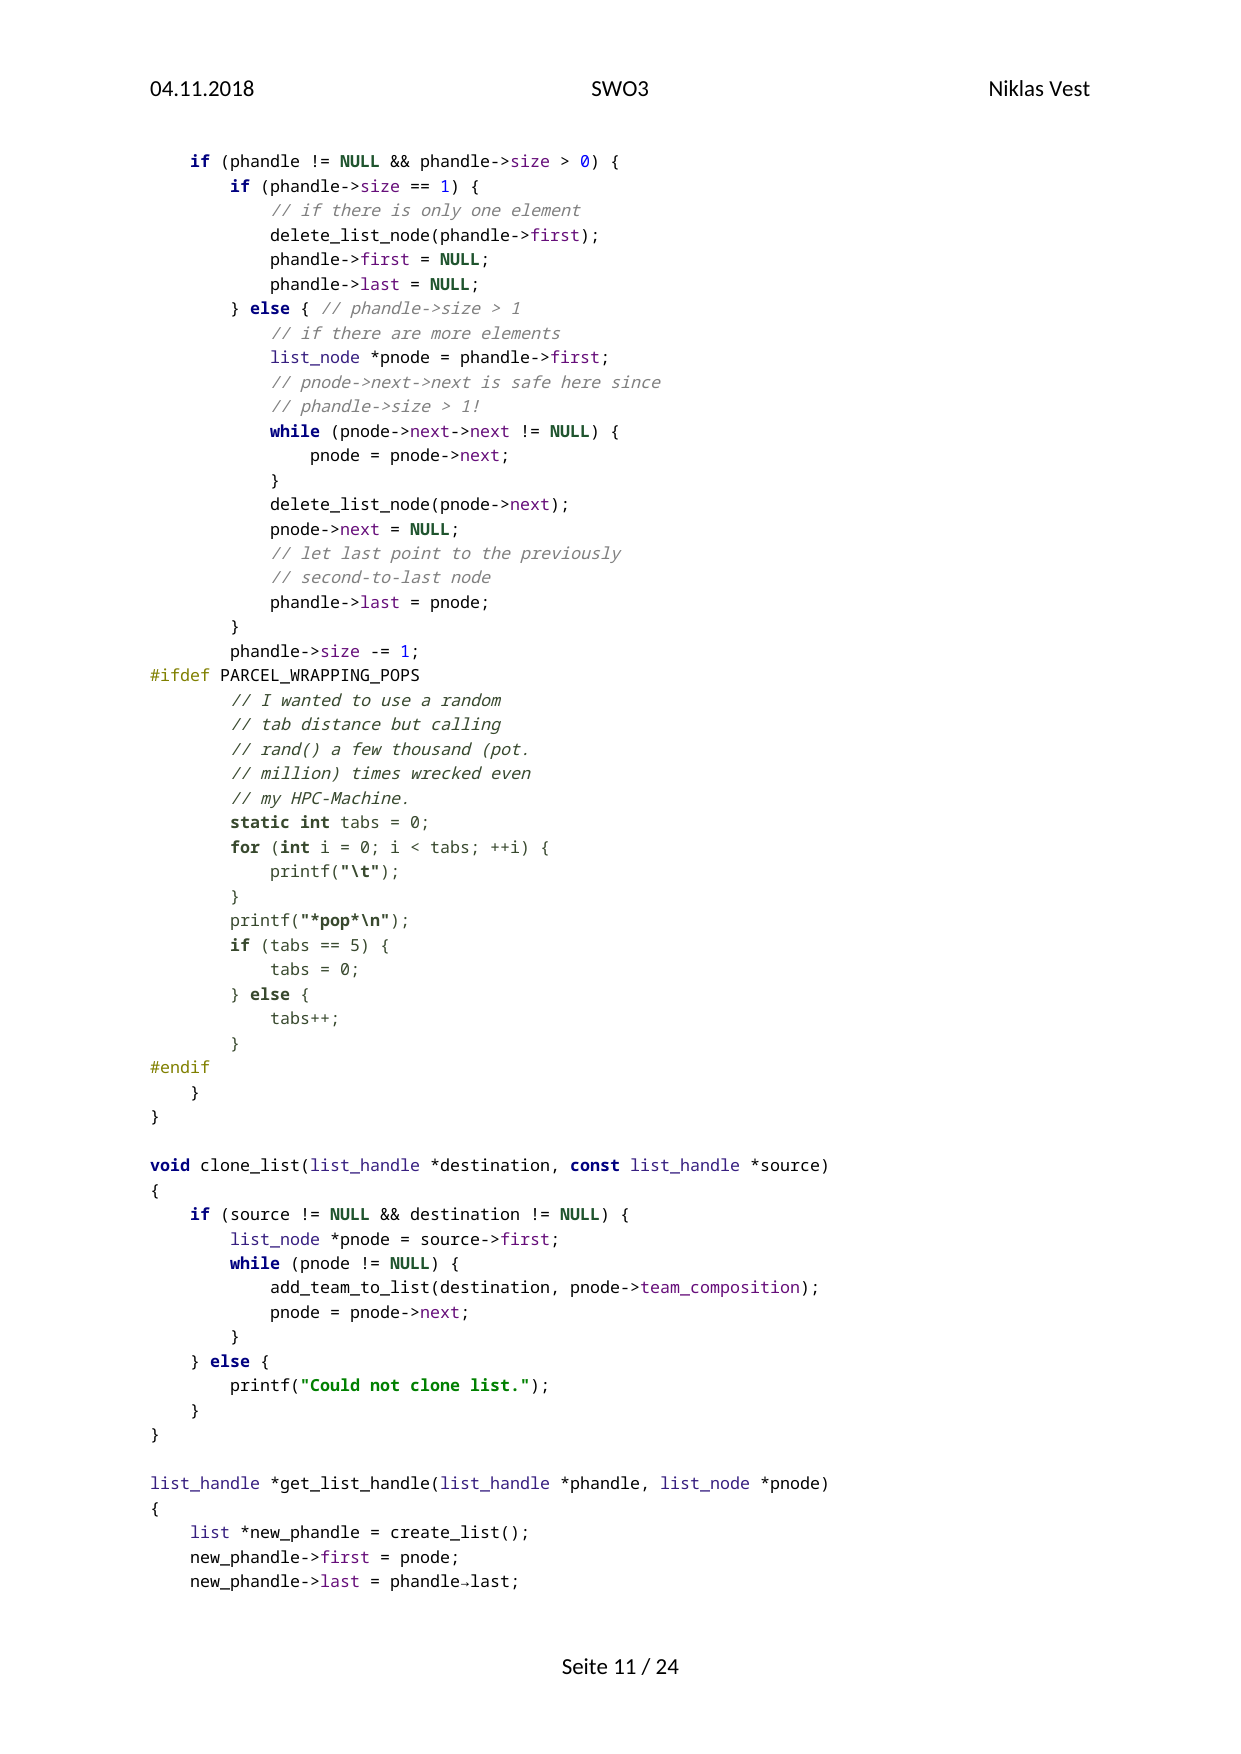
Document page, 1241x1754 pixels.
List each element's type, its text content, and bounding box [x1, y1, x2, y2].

text // pnode->next->next is safe here since [150, 370, 1090, 393]
text tabs++; [150, 1007, 1090, 1029]
text void clone_list(list_handle *destination, const list_handle *source) [150, 1154, 1090, 1176]
text #ifdef PARCEL_WRAPPING_POPS [150, 664, 1090, 687]
text } [150, 615, 1090, 638]
text for (int i = 0; i < tabs; ++i) { [150, 835, 1090, 858]
text // I wanted to use a random [150, 688, 1090, 711]
text list_node *pnode = source->first; [150, 1227, 1090, 1250]
text } [150, 1398, 1090, 1421]
text list *new_phandle = create_list(); [150, 1521, 1090, 1543]
text // phandle->size > 1! [150, 395, 1090, 417]
text pnode->next = NULL; [150, 517, 1090, 540]
text pnode = pnode->next; [150, 444, 1090, 466]
text if (phandle->size == 1) { [150, 174, 1090, 197]
text phandle->last = NULL; [150, 272, 1090, 295]
text // million) times wrecked even [150, 762, 1090, 785]
text pnode = pnode->next; [150, 1301, 1090, 1323]
text #endif [150, 1056, 1090, 1078]
text // if there is only one element [150, 199, 1090, 222]
text if (source != NULL && destination != NULL) { [150, 1203, 1090, 1225]
text } else { [150, 1349, 1090, 1372]
text static int tabs = 0; [150, 811, 1090, 834]
text // second-to-last node [150, 566, 1090, 589]
text list_handle *get_list_handle(list_handle *phandle, list_node *pnode) [150, 1472, 1090, 1494]
text { [150, 1178, 1090, 1201]
text // my HPC-Machine. [150, 786, 1090, 809]
text phandle->size -= 1; [150, 639, 1090, 662]
text } [150, 1031, 1090, 1054]
text new_phandle->first = pnode; [150, 1545, 1090, 1568]
text // let last point to the previously [150, 542, 1090, 564]
text while (pnode->next->next != NULL) { [150, 419, 1090, 442]
text } [150, 884, 1090, 907]
text } [150, 1080, 1090, 1103]
text if (phandle != NULL && phandle->size > 0) { [150, 150, 1090, 173]
text printf("*pop*\n"); [150, 909, 1090, 932]
text // rand() a few thousand (pot. [150, 737, 1090, 760]
text delete_list_node(pnode->next); [150, 493, 1090, 515]
text phandle->first = NULL; [150, 248, 1090, 271]
text new_phandle->last = phandle→last; [150, 1570, 1090, 1592]
text } [150, 1105, 1090, 1127]
text delete_list_node(phandle->first); [150, 223, 1090, 246]
text } [150, 468, 1090, 491]
text { [150, 1496, 1090, 1519]
text tabs = 0; [150, 958, 1090, 981]
text } [150, 1423, 1090, 1446]
text if (tabs == 5) { [150, 933, 1090, 956]
text } [150, 1325, 1090, 1348]
text // if there are more elements [150, 321, 1090, 344]
text while (pnode != NULL) { [150, 1252, 1090, 1274]
text } else { // phandle->size > 1 [150, 297, 1090, 319]
text // tab distance but calling [150, 713, 1090, 736]
text } else { [150, 982, 1090, 1005]
text printf("Could not clone list."); [150, 1374, 1090, 1397]
text list_node *pnode = phandle->first; [150, 346, 1090, 368]
text phandle->last = pnode; [150, 591, 1090, 613]
text printf("\t"); [150, 860, 1090, 883]
text add_team_to_list(destination, pnode->team_composition); [150, 1276, 1090, 1299]
